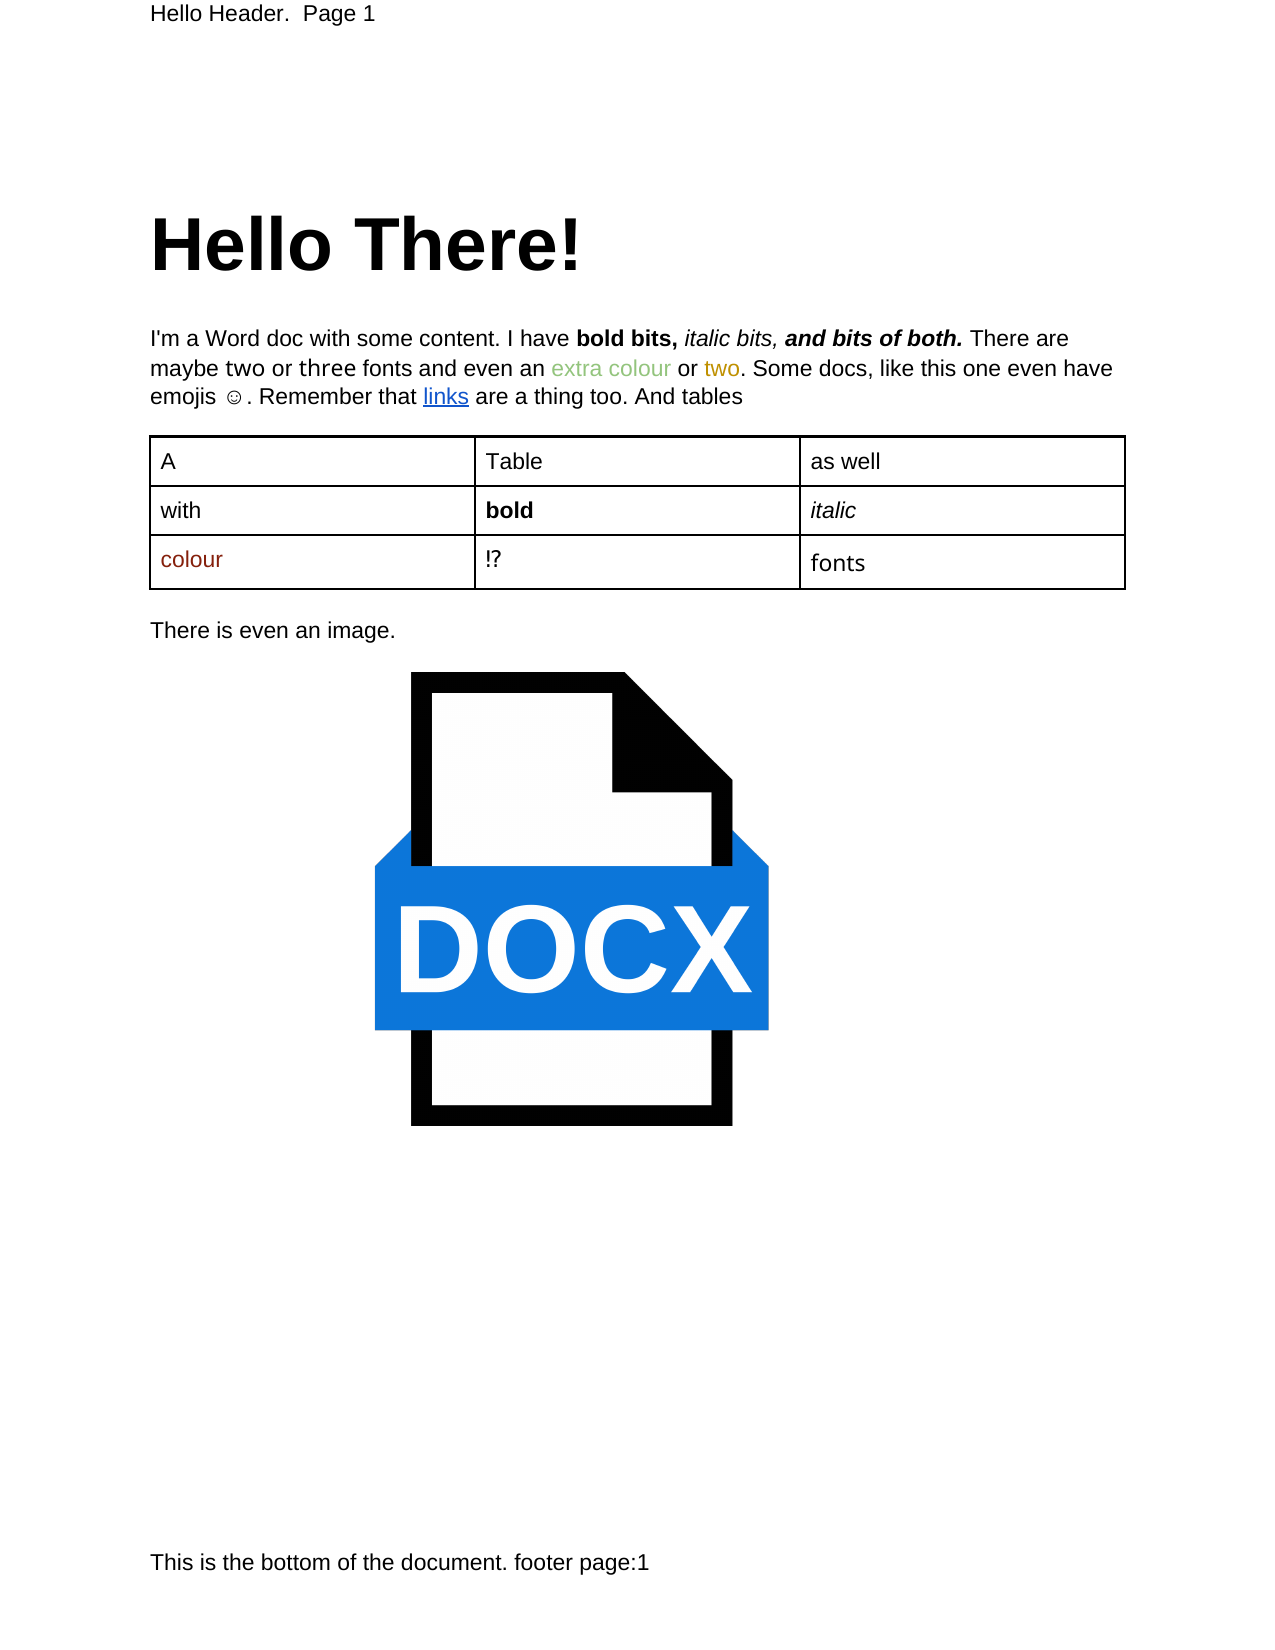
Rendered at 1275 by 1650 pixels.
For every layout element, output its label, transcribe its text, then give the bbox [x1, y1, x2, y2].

text There is even an image. [150, 617, 1125, 643]
table_cell with [151, 487, 474, 534]
table_header Table [476, 438, 799, 485]
text I'm a Word doc with some content. I have bold bits, italic bits, and bits of both. There are maybe two or three fonts and even an extra colour or two. Some docs, like this one even have emojis ☺️. Remember that links are a thing too. And tables [150, 325, 1125, 409]
table_cell colour [151, 536, 474, 588]
table_header as well [801, 438, 1124, 485]
table_header A [151, 438, 474, 485]
picture [373, 672, 770, 1126]
table_cell ⁉️ [476, 536, 799, 588]
table_cell fonts [801, 536, 1124, 588]
table_cell italic [801, 487, 1124, 534]
table_cell bold [476, 487, 799, 534]
title Hello There! [150, 200, 1125, 286]
